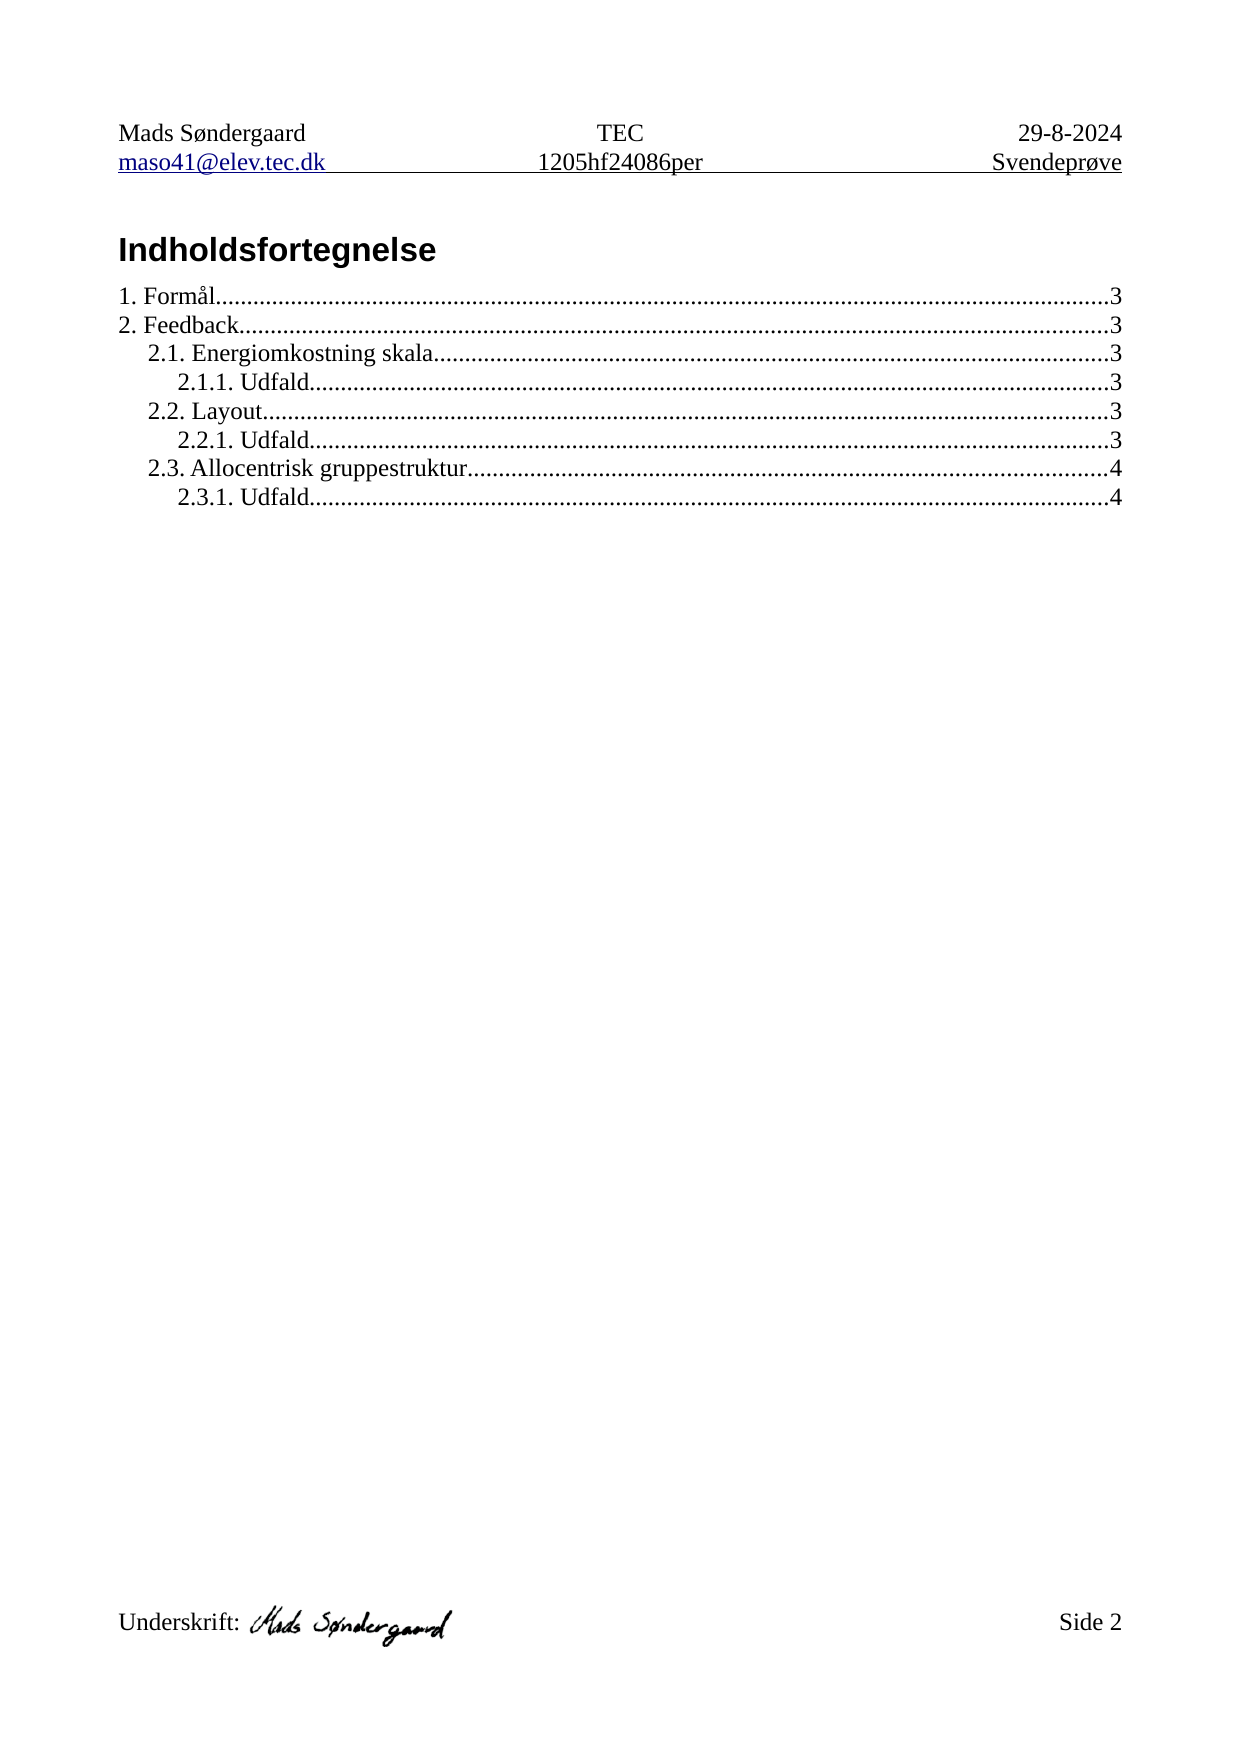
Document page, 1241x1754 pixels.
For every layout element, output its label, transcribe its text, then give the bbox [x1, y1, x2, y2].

text 1. Formål 3 [118, 281, 1122, 310]
text 2.2.1. Udfald 3 [177, 425, 1122, 453]
text 2. Feedback 3 [118, 310, 1122, 338]
text 2.1.1. Udfald 3 [177, 367, 1122, 396]
text 2.3.1. Udfald 4 [177, 482, 1122, 511]
text 2.1. Energiomkostning skala 3 [148, 338, 1122, 367]
picture [244, 1600, 458, 1647]
text 2.3. Allocentrisk gruppestruktur 4 [148, 453, 1122, 482]
subtitle Indholdsfortegnelse [118, 230, 1122, 268]
text 2.2. Layout 3 [148, 396, 1122, 425]
